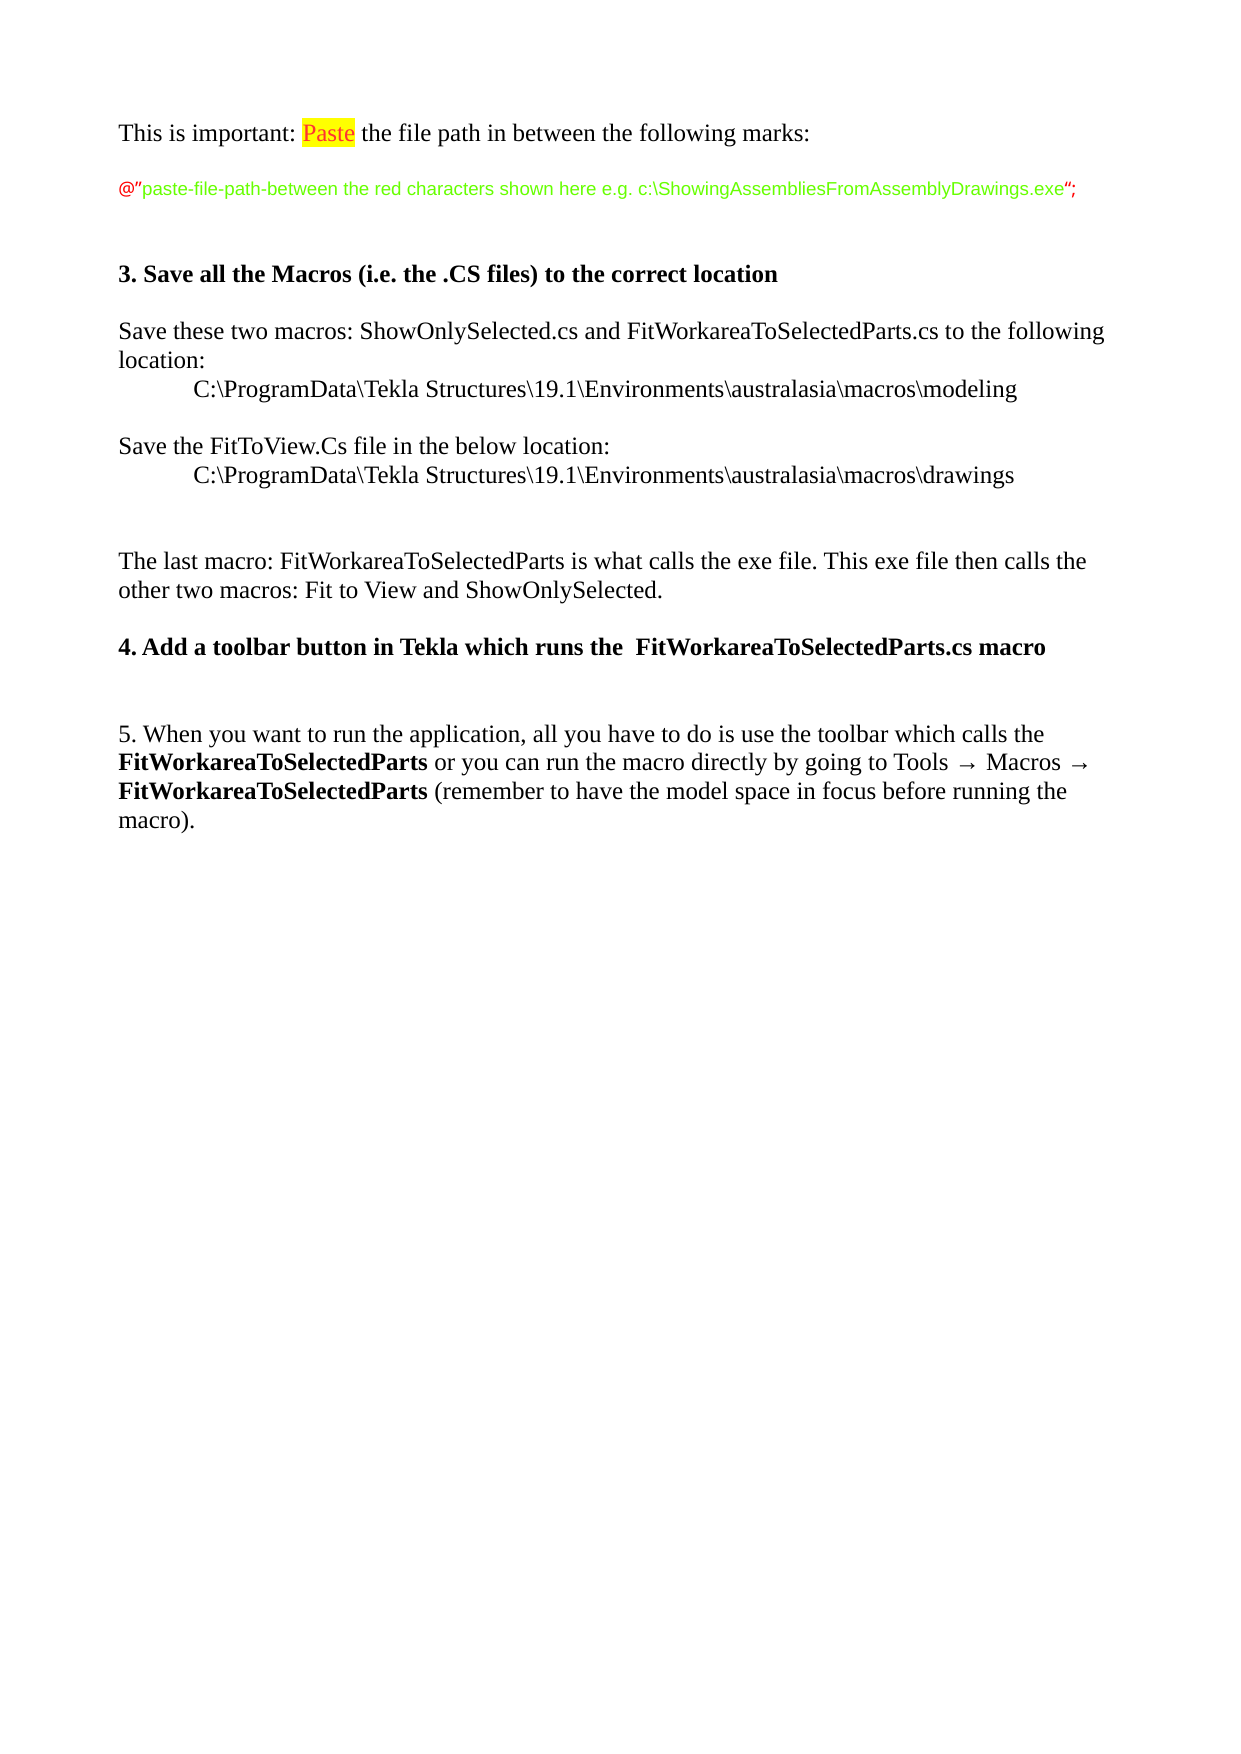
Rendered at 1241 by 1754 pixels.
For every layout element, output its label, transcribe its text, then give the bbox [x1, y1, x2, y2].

text The last macro: FitWorkareaToSelectedParts is what calls the exe file. This exe file then calls the other two macros: Fit to View and ShowOnlySelected. [118, 546, 1122, 604]
text @”paste-file-path-between the red characters shown here e.g. c:\ShowingAssembliesFromAssemblyDrawings.exe“; [118, 176, 1122, 201]
text 5. When you want to run the application, all you have to do is use the toolbar which calls the FitWorkareaToSelectedParts or you can run the macro directly by going to Tools → Macros → FitWorkareaToSelectedParts (remember to have the model space in focus before running the macro). [118, 719, 1122, 834]
text Save the FitToView.Cs file in the below location: [118, 431, 1122, 460]
text This is important: Paste the file path in between the following marks: [118, 118, 1122, 147]
text C:\ProgramData\Tekla Structures\19.1\Environments\australasia\macros\modeling [193, 374, 1122, 402]
text C:\ProgramData\Tekla Structures\19.1\Environments\australasia\macros\drawings [193, 460, 1122, 489]
text Save these two macros: ShowOnlySelected.cs and FitWorkareaToSelectedParts.cs to the following location: [118, 316, 1122, 374]
text 3. Save all the Macros (i.e. the .CS files) to the correct location [118, 259, 1122, 287]
text 4. Add a toolbar button in Tekla which runs the FitWorkareaToSelectedParts.cs macro [118, 632, 1122, 661]
